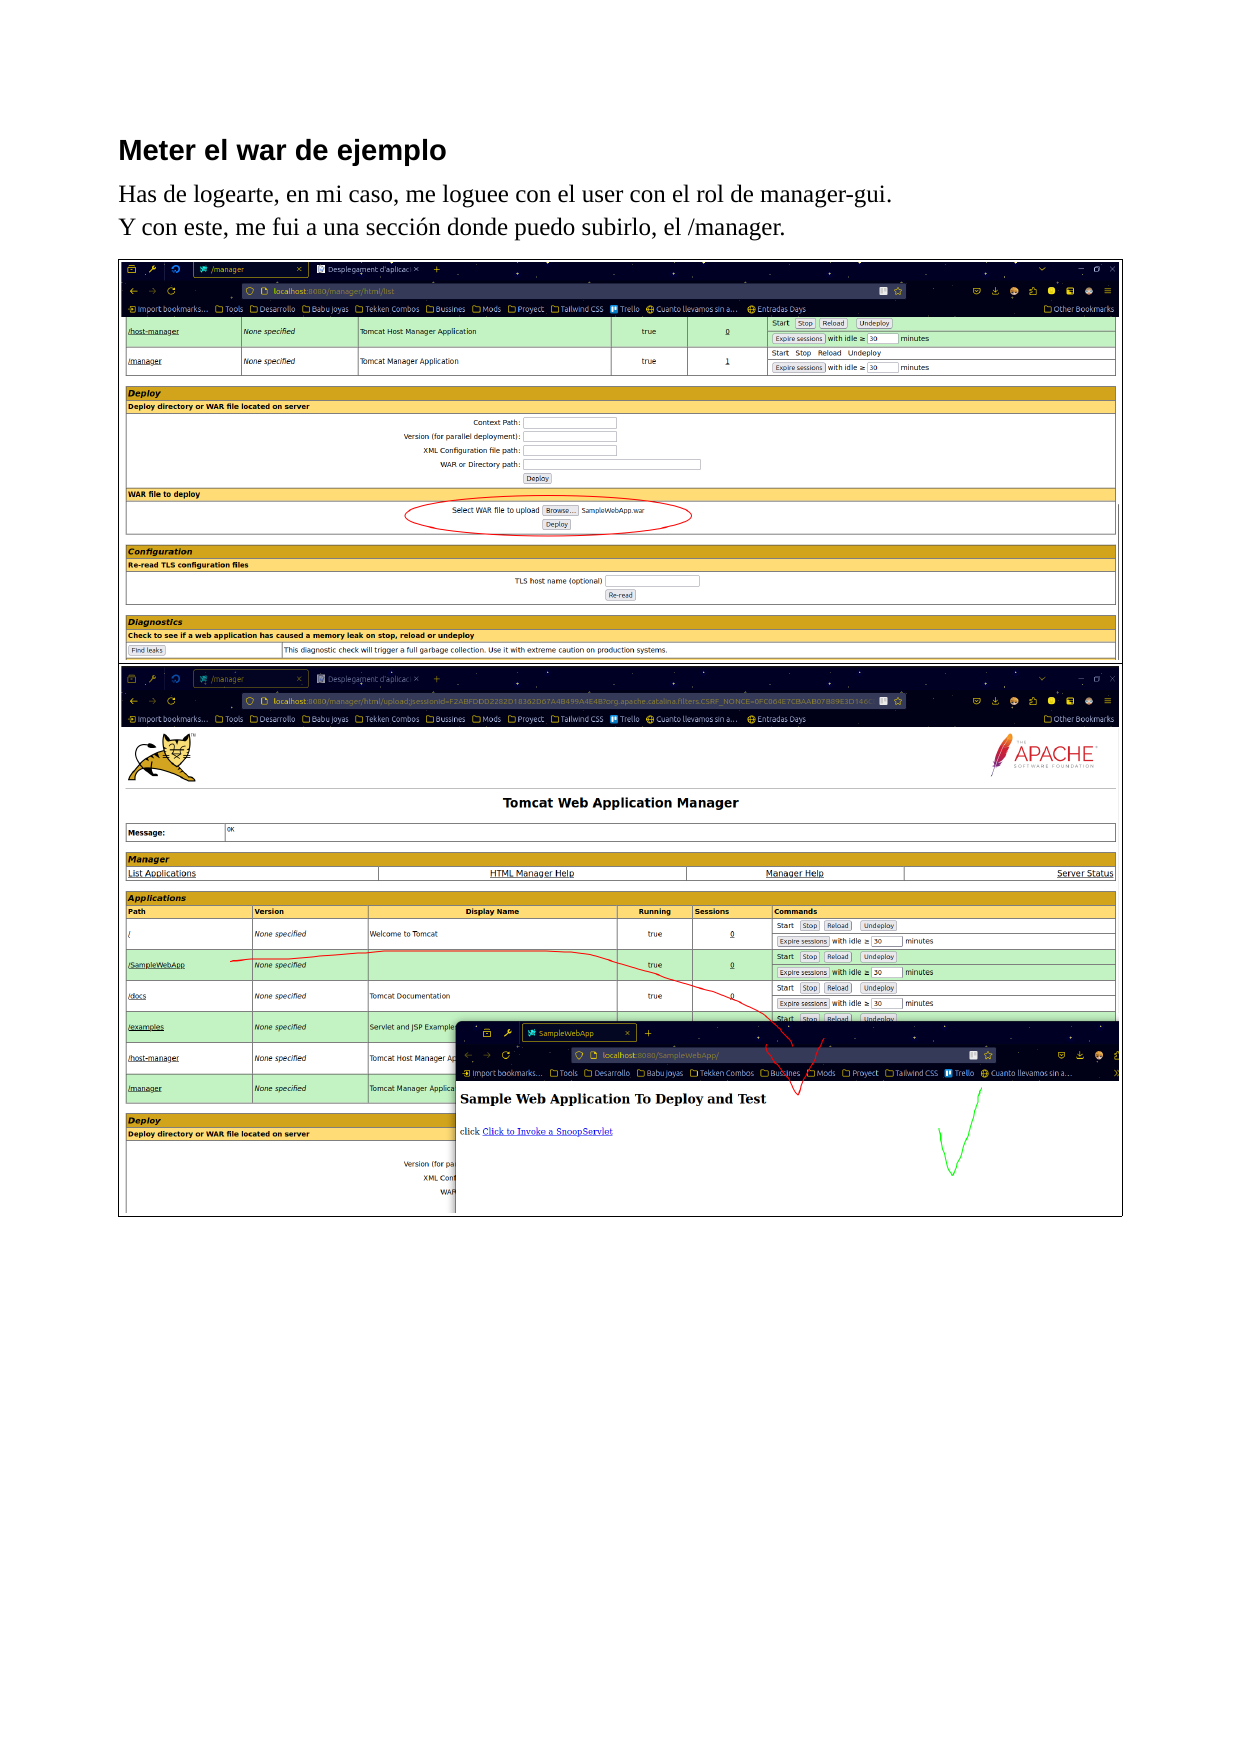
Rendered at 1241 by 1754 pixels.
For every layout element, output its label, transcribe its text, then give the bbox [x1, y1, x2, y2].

picture [121, 262, 1119, 660]
subtitle Meter el war de ejemplo [118, 133, 1122, 166]
picture [121, 666, 1119, 1213]
text Has de logearte, en mi caso, me loguee con el user con el rol de manager-gui. Y con este, me fui a una sección donde puedo subirlo, el /manager. [118, 179, 1122, 241]
